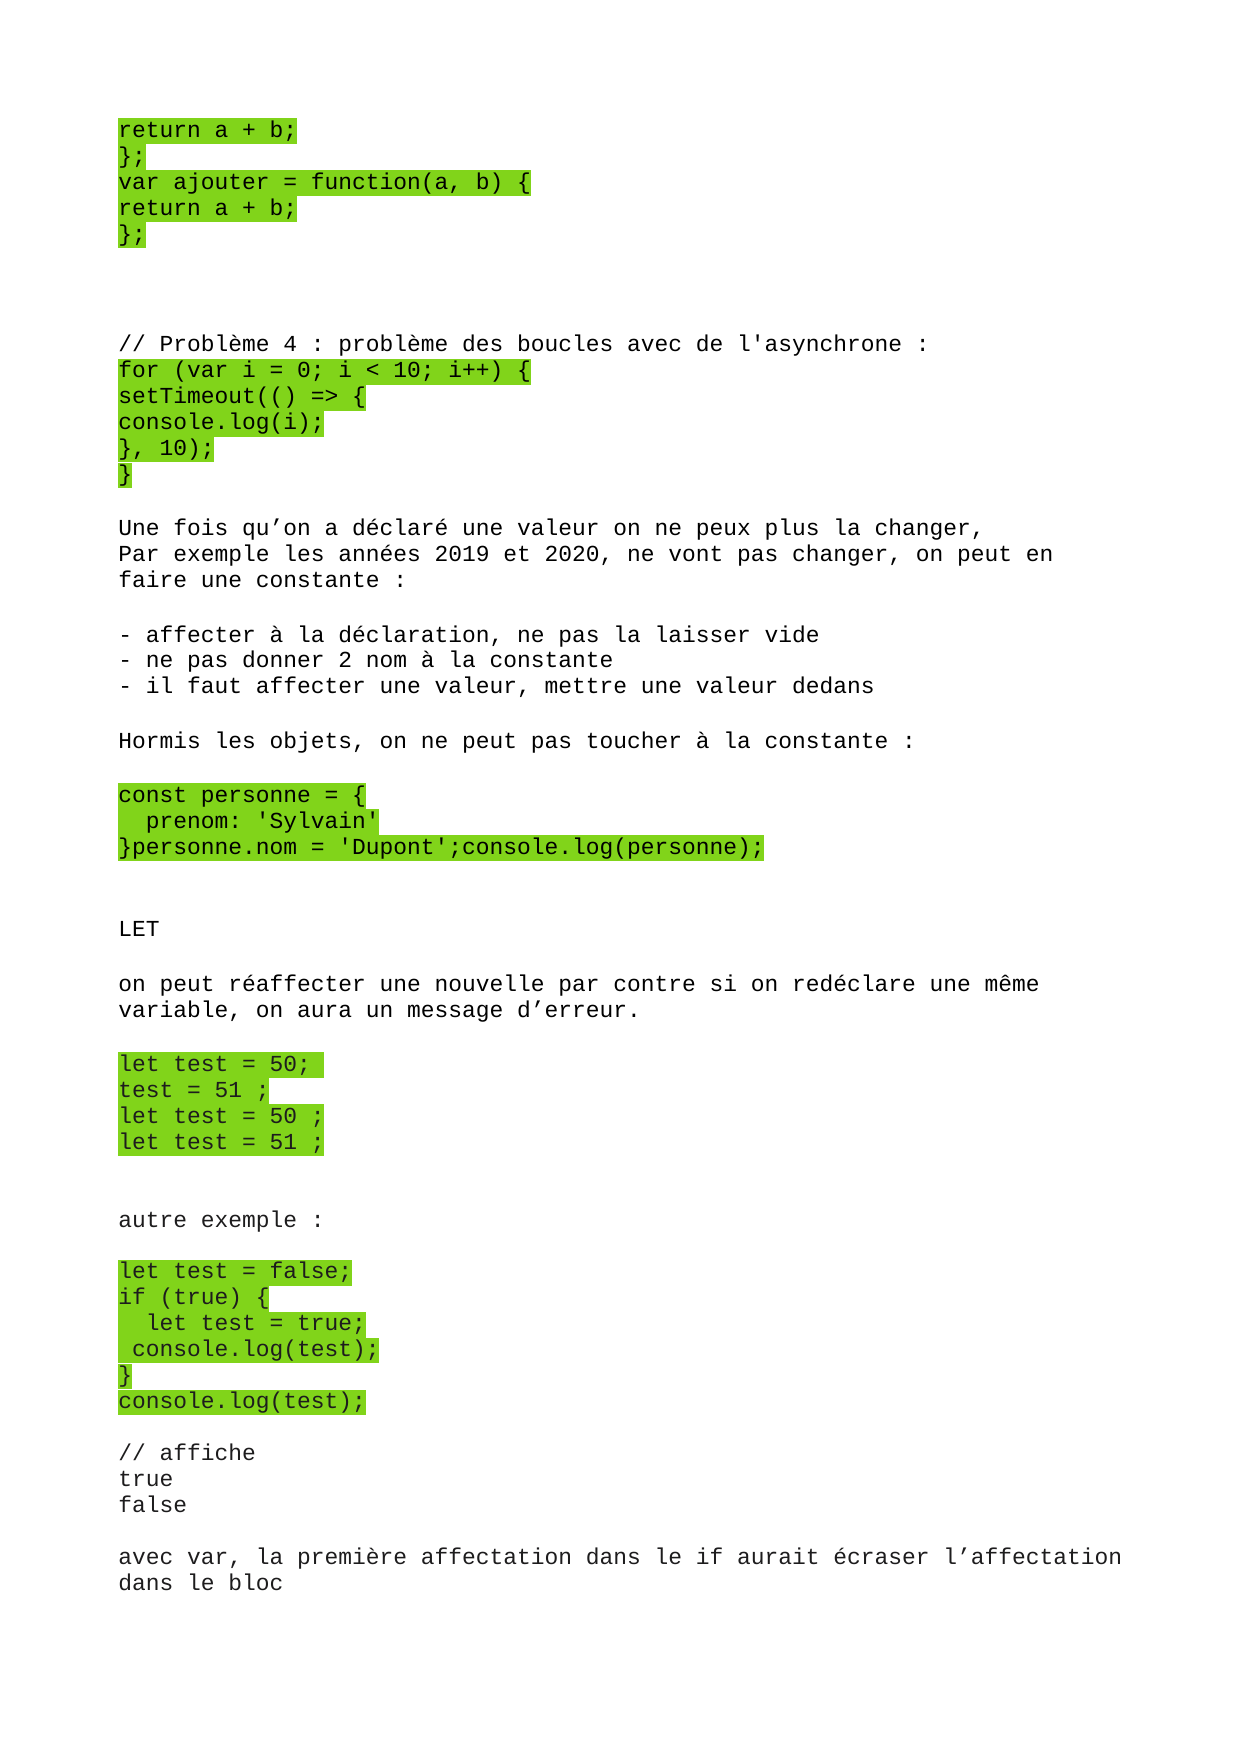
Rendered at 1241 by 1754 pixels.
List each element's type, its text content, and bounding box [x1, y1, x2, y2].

text avec var, la première affectation dans le if aurait écraser l’affectation dans le bloc [118, 1545, 1122, 1597]
text on peut réaffecter une nouvelle par contre si on redéclare une même variable, on aura un message d’erreur. [118, 972, 1122, 1024]
text Par exemple les années 2019 et 2020, ne vont pas changer, on peut en faire une constante : [118, 543, 1122, 594]
text Hormis les objets, on ne peut pas toucher à la constante : [118, 729, 1122, 755]
text // affiche [118, 1441, 1122, 1467]
text - affecter à la déclaration, ne pas la laisser vide [118, 623, 1122, 649]
text const personne = { prenom: 'Sylvain' }personne.nom = 'Dupont';console.log(personne); [118, 783, 1122, 861]
text true [118, 1467, 1122, 1493]
text false [118, 1493, 1122, 1519]
text test = 51 ; [118, 1078, 1122, 1104]
text // Problème 4 : problème des boucles avec de l'asynchrone : for (var i = 0; i < 10; i++) { setTimeout(() => { console.log(i); }, 10); } [118, 333, 1122, 488]
text let test = 51 ; [118, 1130, 1122, 1156]
text - ne pas donner 2 nom à la constante [118, 649, 1122, 675]
text return a + b; }; var ajouter = function(a, b) { return a + b; }; [118, 118, 1122, 248]
text let test = 50; [118, 1052, 1122, 1078]
text let test = 50 ; [118, 1104, 1122, 1130]
text autre exemple : [118, 1208, 1122, 1234]
text LET [118, 918, 1122, 944]
text - il faut affecter une valeur, mettre une valeur dedans [118, 675, 1122, 701]
text let test = false; if (true) { let test = true; console.log(test); } console.log(test); [118, 1260, 1122, 1415]
text Une fois qu’on a déclaré une valeur on ne peux plus la changer, [118, 517, 1122, 543]
